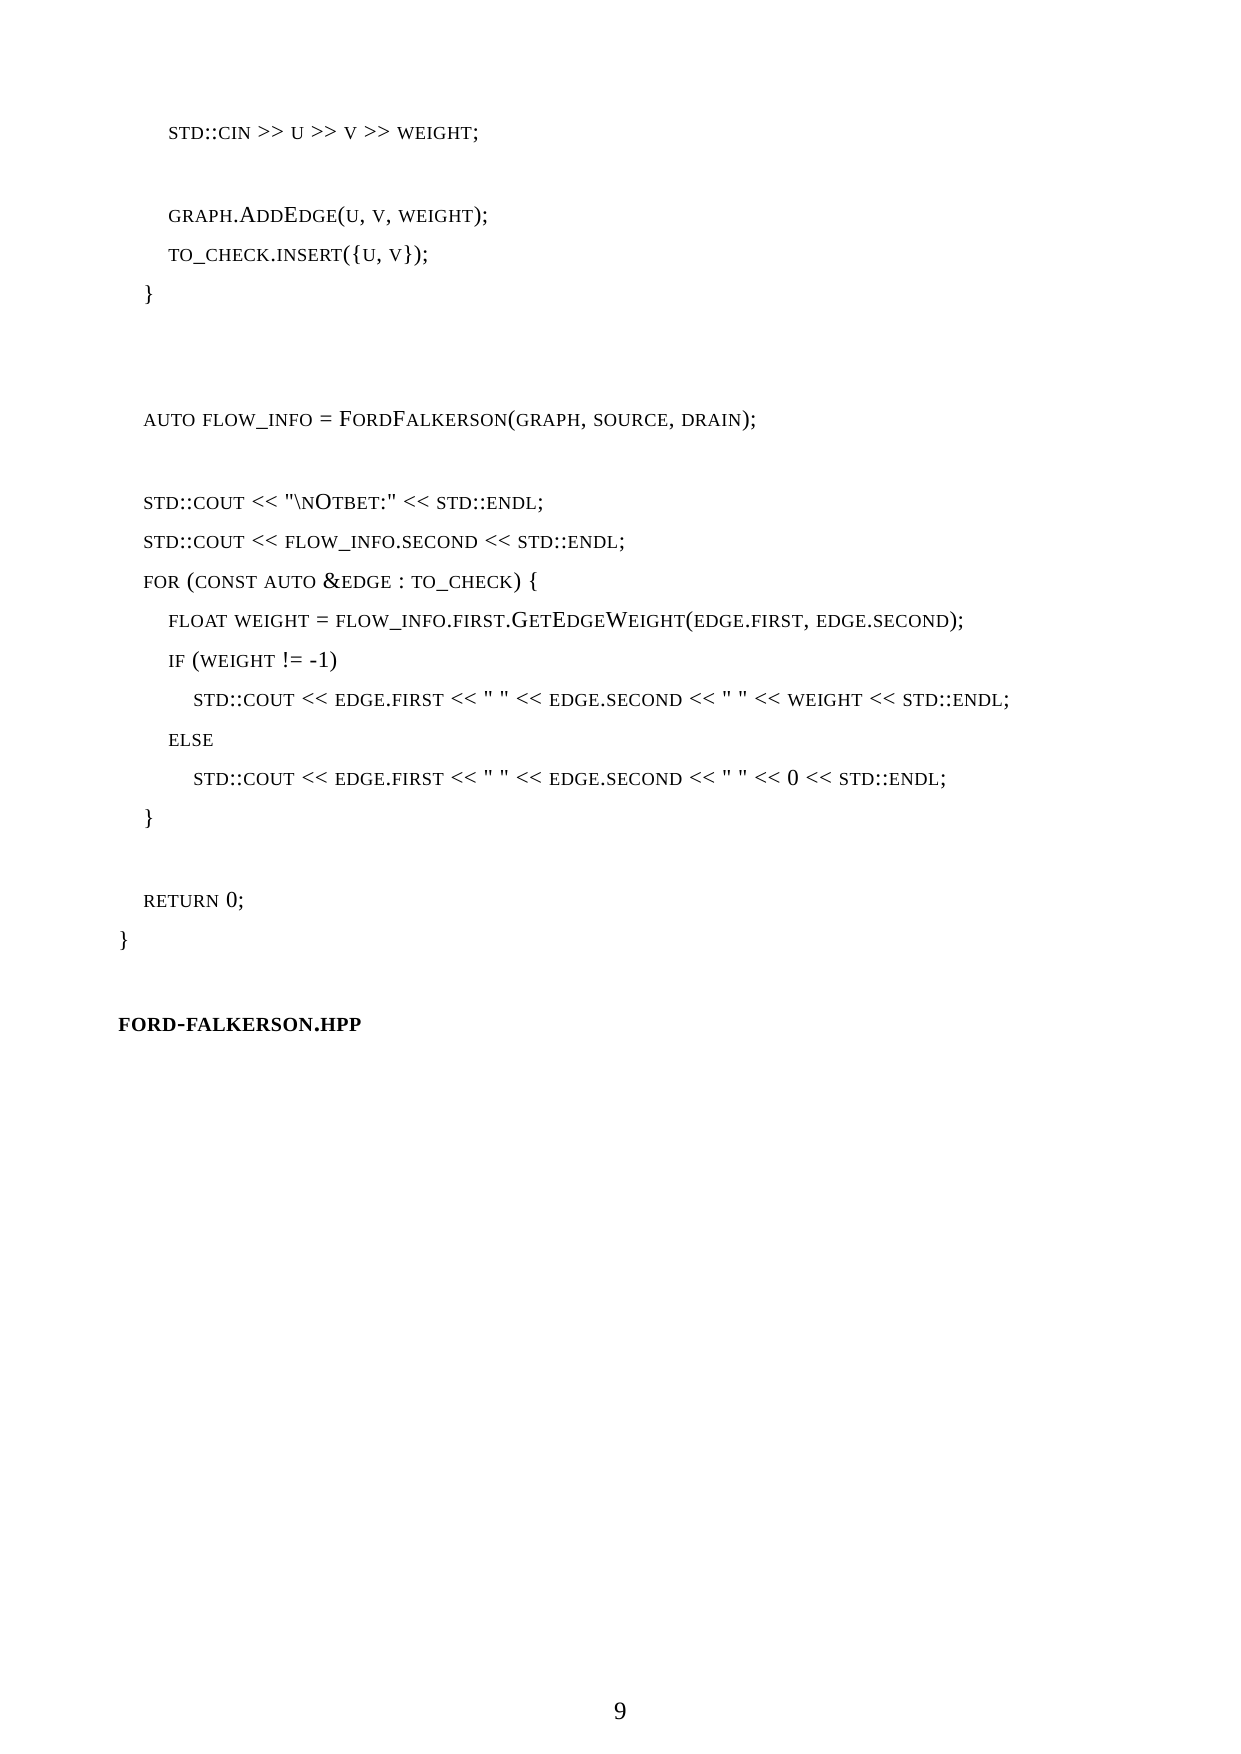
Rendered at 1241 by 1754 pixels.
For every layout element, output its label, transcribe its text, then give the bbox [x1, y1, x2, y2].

text } [118, 804, 1122, 830]
text else [118, 725, 1122, 751]
text for (const auto &edge : to_check) { [118, 567, 1122, 593]
text std::cout << edge.first << " " << edge.second << " " << 0 << std::endl; [118, 764, 1122, 791]
text std::cin >> u >> v >> weight; [118, 118, 1122, 144]
text std::cout << flow_info.second << std::endl; [118, 527, 1122, 554]
text to_check.insert({u, v}); [118, 240, 1122, 267]
text if (weight != -1) [118, 646, 1122, 672]
text ford-falkerson.hpp [118, 1008, 1122, 1037]
text std::cout << edge.first << " " << edge.second << " " << weight << std::endl; [118, 685, 1122, 712]
text auto flow_info = FordFalkerson(graph, source, drain); [118, 405, 1122, 432]
text float weight = flow_info.first.GetEdgeWeight(edge.first, edge.second); [118, 606, 1122, 633]
text } [118, 280, 1122, 306]
text return 0; [118, 886, 1122, 913]
text std::cout << "\nОтвет:" << std::endl; [118, 488, 1122, 514]
text graph.AddEdge(u, v, weight); [118, 201, 1122, 227]
text } [118, 926, 1122, 952]
